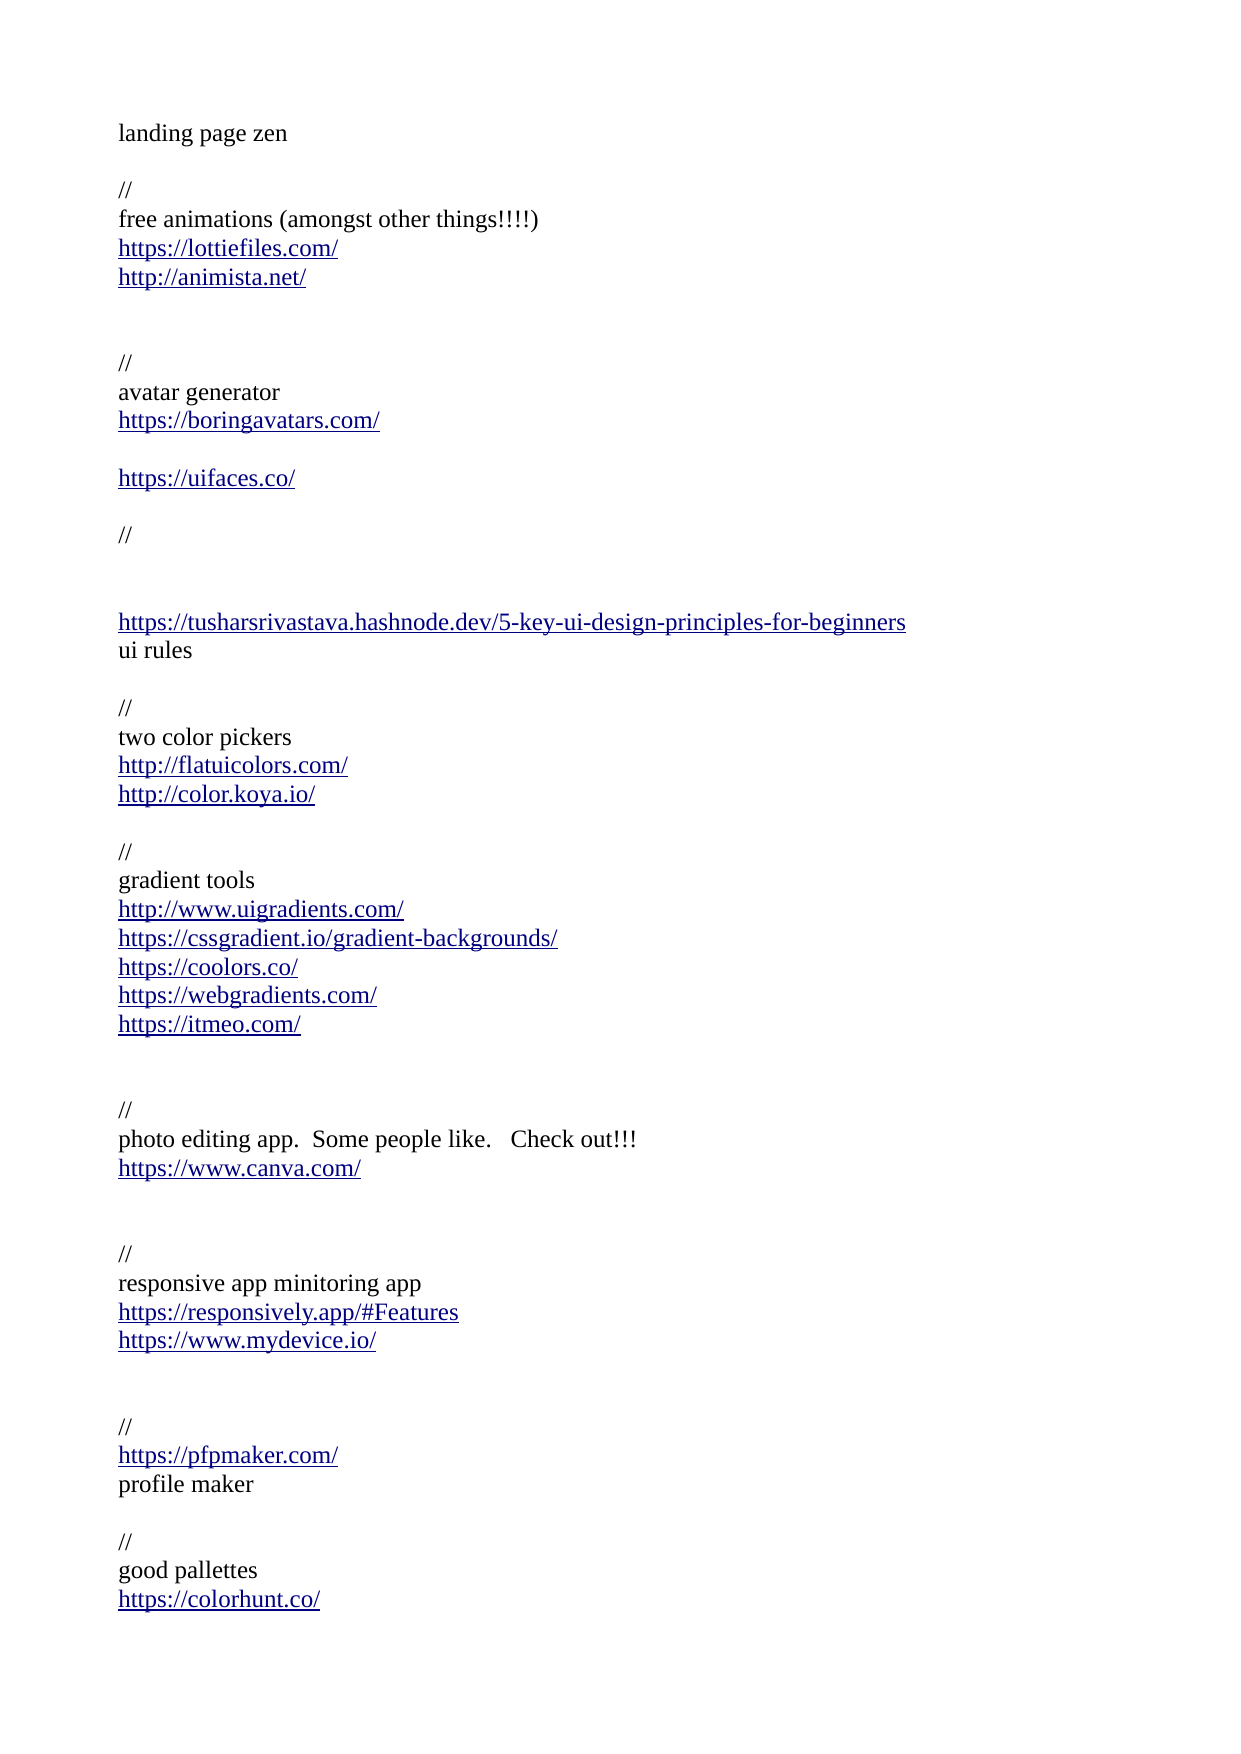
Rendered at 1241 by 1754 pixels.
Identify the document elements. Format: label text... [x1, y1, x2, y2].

text responsive app minitoring app [118, 1268, 1122, 1297]
text // [118, 1412, 1122, 1441]
text https://boringavatars.com/ [118, 406, 1122, 434]
text https://tusharsrivastava.hashnode.dev/5-key-ui-design-principles-for-beginners [118, 607, 1122, 636]
text landing page zen [118, 118, 1122, 147]
text // [118, 1096, 1122, 1124]
text // [118, 521, 1122, 549]
text https://itmeo.com/ [118, 1009, 1122, 1038]
text http://www.uigradients.com/ [118, 894, 1122, 923]
text // [118, 693, 1122, 722]
text https://www.canva.com/ [118, 1153, 1122, 1182]
text https://webgradients.com/ [118, 981, 1122, 1009]
text https://coolors.co/ [118, 952, 1122, 981]
text https://cssgradient.io/gradient-backgrounds/ [118, 923, 1122, 952]
text https://lottiefiles.com/ [118, 233, 1122, 262]
text http://flatuicolors.com/ [118, 751, 1122, 779]
text profile maker [118, 1469, 1122, 1498]
text avatar generator [118, 377, 1122, 406]
text two color pickers [118, 722, 1122, 751]
text // [118, 1239, 1122, 1268]
text http://animista.net/ [118, 262, 1122, 291]
text https://www.mydevice.io/ [118, 1326, 1122, 1354]
text https://responsively.app/#Features [118, 1297, 1122, 1326]
text good pallettes [118, 1556, 1122, 1584]
text gradient tools [118, 866, 1122, 894]
text // [118, 837, 1122, 866]
text // [118, 348, 1122, 377]
text https://pfpmaker.com/ [118, 1441, 1122, 1469]
text // [118, 1527, 1122, 1556]
text https://colorhunt.co/ [118, 1584, 1122, 1613]
text photo editing app. Some people like. Check out!!! [118, 1124, 1122, 1153]
text https://uifaces.co/ [118, 463, 1122, 492]
text http://color.koya.io/ [118, 779, 1122, 808]
text free animations (amongst other things!!!!) [118, 204, 1122, 233]
text // [118, 176, 1122, 204]
text ui rules [118, 636, 1122, 664]
